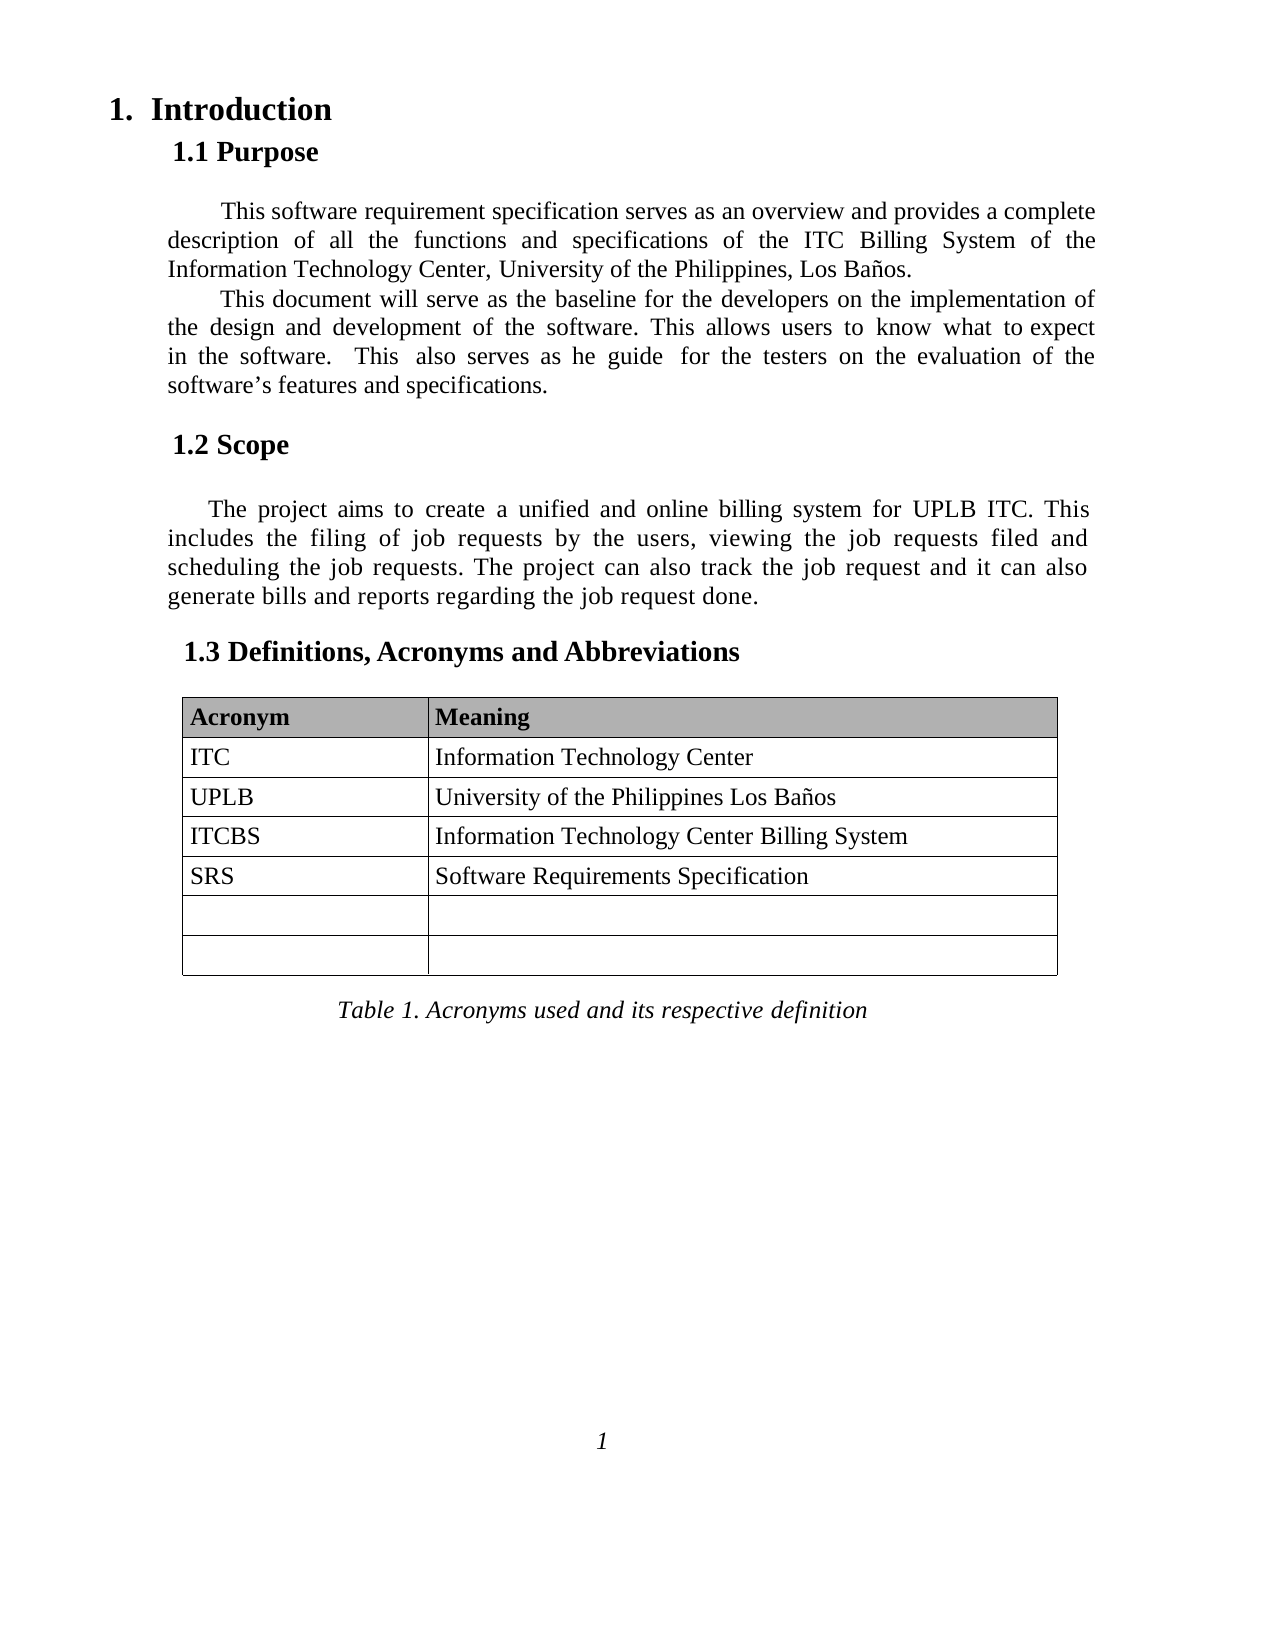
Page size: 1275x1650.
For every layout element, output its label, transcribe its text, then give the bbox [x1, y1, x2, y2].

table_cell Information Technology Center Billing System [429, 817, 1057, 856]
table_cell [429, 896, 1057, 935]
text This document will serve as the baseline for the developers on the implementation of the design and development of the software. This allows users to know what to expect in the software. This also serves as he guide for the testers on the evaluation of the software’s features and specifications. [167, 284, 1096, 399]
table_cell ITCBS [183, 817, 428, 856]
table_cell SRS [183, 857, 428, 895]
text Table 1. Acronyms used and its respective definition [108, 1000, 1096, 1023]
table_header Meaning [429, 698, 1057, 737]
table_cell University of the Philippines Los Baños [429, 778, 1057, 816]
table_cell UPLB [183, 778, 428, 816]
subtitle 1. Introduction [108, 89, 1096, 128]
table_header Acronym [183, 698, 428, 737]
table_cell [183, 936, 428, 974]
text This software requirement specification serves as an overview and provides a complete description of all the functions and specifications of the ITC Billing System of the Information Technology Center, University of the Philippines, Los Baños. [167, 196, 1096, 283]
table_cell [183, 896, 428, 935]
text 1 [108, 1431, 1096, 1454]
table_cell ITC [183, 738, 428, 777]
subtitle 1.3 Definitions, Acronyms and Abbreviations [183, 634, 1096, 668]
text 1.1 Purpose [108, 134, 1096, 168]
table_cell Information Technology Center [429, 738, 1057, 777]
table_cell [429, 936, 1057, 974]
text The project aims to create a unified and online billing system for UPLB ITC. This includes the filing of job requests by the users, viewing the job requests filed and scheduling the job requests. The project can also track the job request and it can also generate bills and reports regarding the job request done. [108, 494, 1090, 609]
text 1.2 Scope [108, 427, 1096, 461]
table_cell Software Requirements Specification [429, 857, 1057, 895]
